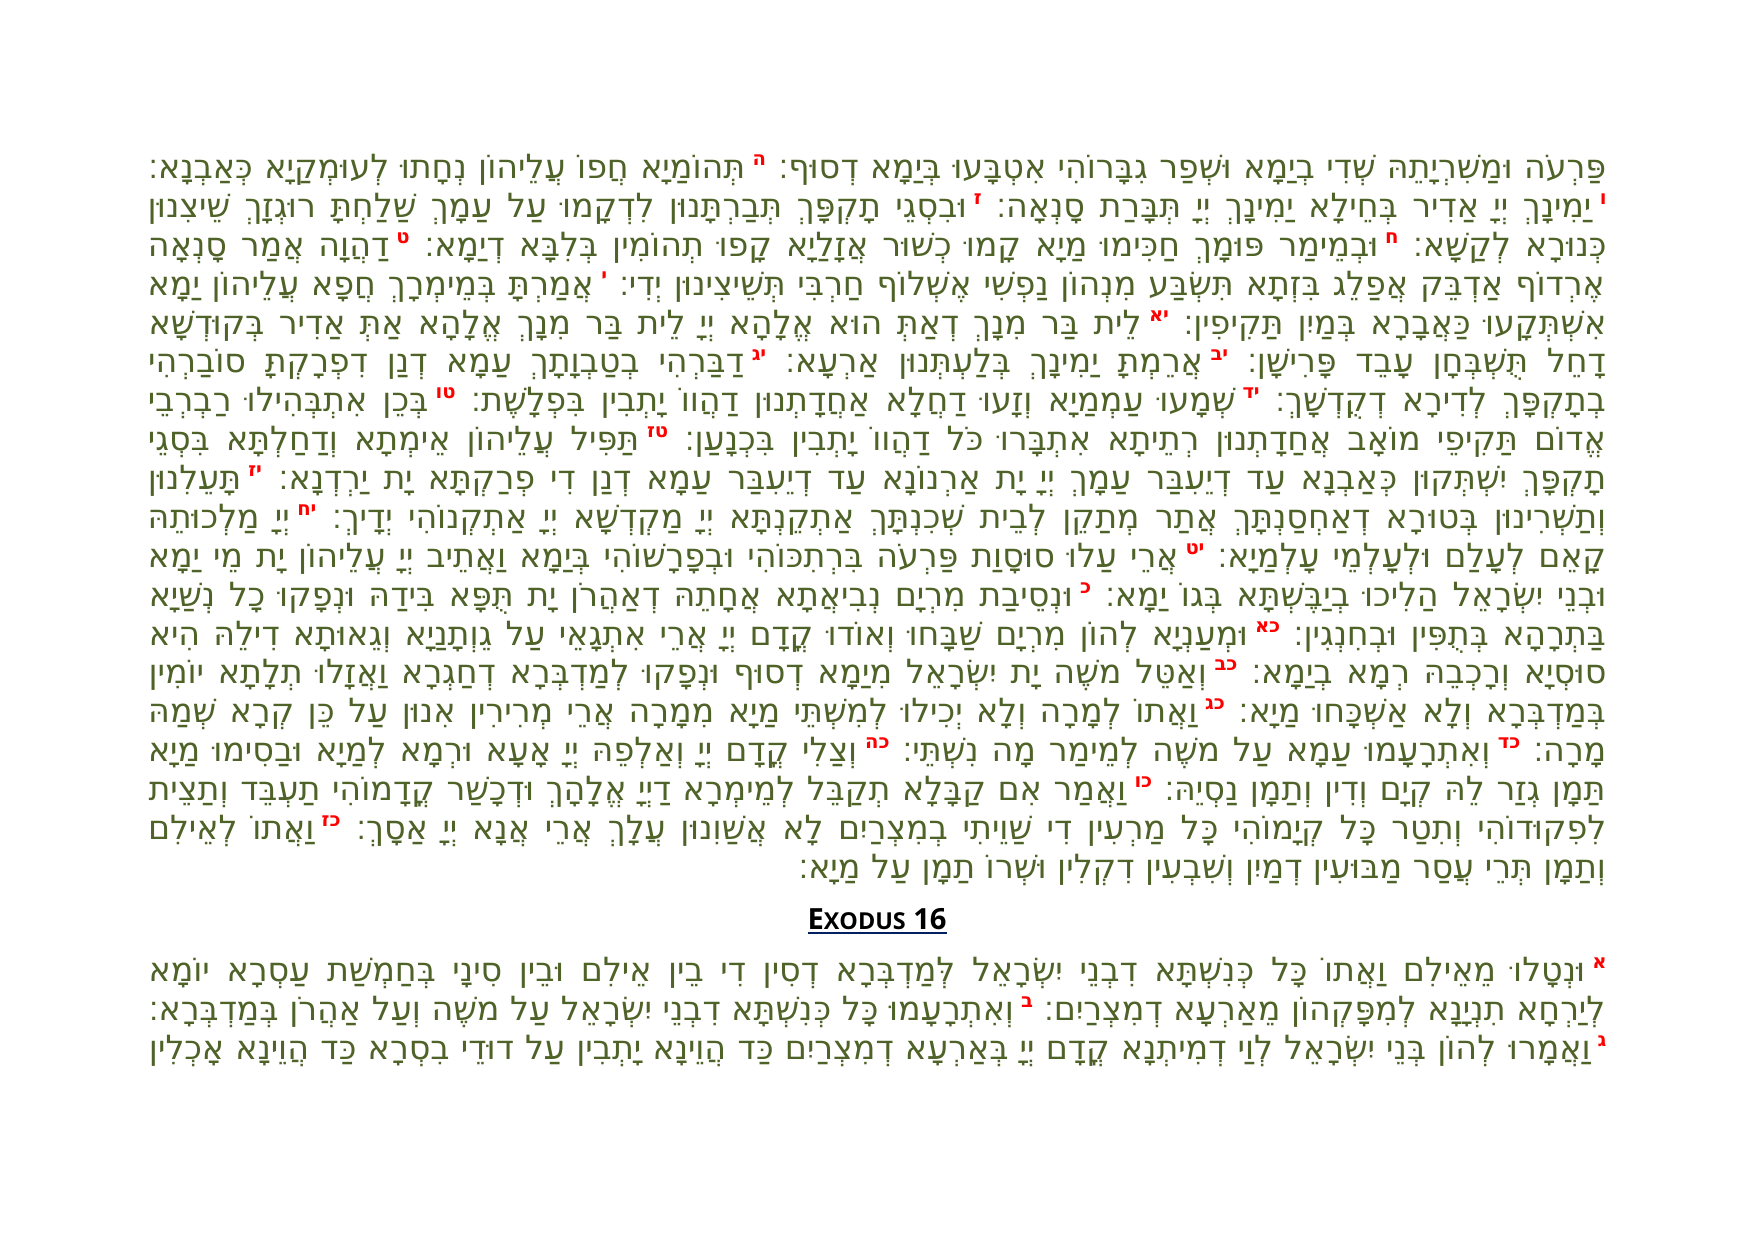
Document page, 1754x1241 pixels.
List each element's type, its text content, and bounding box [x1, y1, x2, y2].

text פַּרְעֹה וּמַשִׁרְיָתֵהּ שְׁדִי בְיַמָא וּשְׁפַר גִבָּרוֹהִי אִטְבָּעוּ בְּיַמָא דְסוּף׃ ה תְּהוֹמַיָא חֲפוֹ עֲלֵיהוֹן נְחָתוּ לְעוּמְקַיָא כְּאַבְנָא׃ ו יַמִינָךְ יְיָ אַדִיר בְּחֵילָא יַמִינָךְ יְיָ תְּבָּרַת סָנְאָה׃ ז וּבִסְגֵי תָקְפָּךְ תְּבַרְתָּנוּן לִדְקָמוּ עַל עַמָךְ שַׁלַחְתָּ רוּגְזָךְ שֵׁיצִנוּן כְּנוּרָא לְקַשָׁא׃ ח וּבְמֵימַר פּוּמָךְ חַכִּימוּ מַיָא קָמוּ כְשׁוּר אֲזָלַיָא קָפוּ תְהוֹמִין בְּלִבָּא דְיַמָא׃ ט דַהֲוָה אֲמַר סָנְאָה אֶרְדוֹף אַדְבֵּק אֲפַלֵג בִּזְתָא תִּשְׂבַּע מִנְהוֹן נַפְשִׁי אֶשְׁלוֹף חַרְבִּי תְּשֵׁיצִינוּן יְדִי׃ י אֲמַרְתָּ בְּמֵימְרָךְ חֲפָא עֲלֵיהוֹן יַמָא אִשְׁתְּקָעוּ כַּאֲבָרָא בְּמַיִן תַּקִיפִין׃ יא לֵית בַּר מִנָךְ דְאַתְּ הוּא אֱלָהָא יְיָ לֵית בַּר מִנָךְ אֱלָהָא אַתְּ אַדִיר בְּקוּדְשָׁא דָחֵל תֻּשְׁבְּחָן עָבֵד פָּרִישָׁן׃ יב אֲרֵמְתָּ יַמִינָךְ בְּלַעְתְּנוּן אַרְעָא׃ יג דַבַּרְהִי בְטַבְוָתָךְ עַמָא דְנַן דִפְרָקְתָּ סוֹבַרְהִי בְתָקְפָּךְ לְדִירָא דְקֻדְשָׁךְ׃ יד שְׁמָעוּ עַמְמַיָא וְזָעוּ דַחֲלָא אַחֲדָתְנוּן דַהֲווֹ יָתְבִין בִּפְלָשֶׁת׃ טו בְּכֵן אִתְבְּהִילוּ רַבְרְבֵי אֱדוֹם תַּקִיפֵי מוֹאָב אֲחַדָתְנוּן רְתֵיתָא אִתְבָּרוּ כֹּל דַהֲווֹ יָתְבִין בִּכְנָעַן׃ טז תַּפִּיל עֲלֵיהוֹן אֵימְתָא וְדַחַלְתָּא בִּסְגֵי תָקְפָּךְ יִשְׁתְּקוּן כְּאַבְנָא עַד דְיֵעִבַּר עַמָךְ יְיָ יָת אַרְנוֹנָא עַד דְיֵעִבַּר עַמָא דְנַן דִי פְרַקְתָּא יָת יַרְדְנָא׃ יז תָּעֵלִנוּן וְתַשְׁרִינוּן בְּטוּרָא דְאַחְסַנְתָּךְ אֲתַר מְתַקֵן לְבֵית שְׁכִנְתָּךְ אַתְקֵנְתָּא יְיָ מַקְדְשָׁא יְיָ אַתְקְנוֹהִי יְדָיךְ׃ יח יְיָ מַלְכוּתֵהּ קָאֵם לְעָלַם וּלְעָלְמֵי עָלְמַיָא׃ יט אֲרֵי עַלוּ סוּסָוַת פַּרְעֹה בִּרְתִכּוֹהִי וּבְפָרָשׁוֹהִי בְּיַמָא וַאֲתֵיב יְיָ עֲלֵיהוֹן יָת מֵי יַמָא וּבְנֵי יִשְׂרָאֵל הַלִיכוּ בְיַבֶּשְׁתָּא בְּגוֹ יַמָא׃ כ וּנְסֵיבַת מִרְיָם נְבִיאֲתָא אֲחָתֵהּ דְאַהֲרֹן יָת תֻּפָּא בִּידַהּ וּנְפָקוּ כָל נְשַׁיָא בַּתְרָהָא בְּתֻפִּין וּבְחִנְגִין׃ כא וּמְעַנְיָא לְהוֹן מִרְיָם שַׁבָּחוּ וְאוֹדוּ קֳדָם יְיָ אֲרֵי אִתְגָאֵי עַל גֵוְתָנַיָא וְגֵאוּתָא דִילֵהּ הִיא סוּסְיָא וְרָכְבֵהּ רְמָא בְיַמָא׃ כב וְאַטֵּל משֶׁה יָת יִשְׂרָאֵל מִיַמָא דְסוּף וּנְפָקוּ לְמַדְבְּרָא דְחַגְרָא וַאֲזָלוּ תְלָתָא יוֹמִין בְּמַדְבְּרָא וְלָא אַשְׁכָּחוּ מַיָא׃ כג וַאֲתוֹ לְמָרָה וְלָא יְכִילוּ לְמִשְׁתֵּי מַיָא מִמָרָה אֲרֵי מְרִירִין אִנוּן עַל כֵּן קְרָא שְׁמַהּ מָרָה׃ כד וְאִתְרָעָמוּ עַמָא עַל משֶׁה לְמֵימַר מָה נִשְׁתֵּי׃ כה וְצַלִי קֳדָם יְיָ וְאַלְפֵהּ יְיָ אָעָא וּרְמָא לְמַיָא וּבַסִימוּ מַיָא תַּמָן גְזַר לֵהּ קְיָם וְדִין וְתַמָן נַסְיֵהּ׃ כו וַאֲמַר אִם קַבָּלָא תְקַבֵּל לְמֵימְרָא דַיְיָ אֱלָהָךְ וּדְכָשַׁר קֳדָמוֹהִי תַעְבֵּד וְתַצֵית לִפִקוּדוֹהִי וְתִטַר כָּל קְיָמוֹהִי כָּל מַרְעִין דִי שַׁוֵיתִי בְמִצְרַיִם לָא אֲשַׁוִנוּן עֲלָךְ אֲרֵי אֲנָא יְיָ אַסָךְ׃ כז וַאֲתוֹ לְאֵילִם וְתַמָן תְּרֵי עֲסַר מַבּוּעִין דְמַיִן וְשִׁבְעִין דִקְלִין וּשְׁרוֹ תַמָן עַל מַיָא׃ [148, 148, 1606, 886]
text Exodus 16 [148, 898, 1606, 938]
text א וּנְטָלוּ מֵאֵילִם וַאֲתוֹ כָּל כְּנִשְׁתָּא דִבְנֵי יִשְׂרָאֵל לְּמַדְבְּרָא דְסִין דִי בֵין אֵילִם וּבֵין סִינָי בְּחַמְשַׁת עַסְרָא יוֹמָא לְיַרְחָא תִנְיָנָא לְמִפָּקְהוֹן מֵאַרְעָא דְמִצְרַיִם׃ ב וְאִתְרָעָמוּ כָּל כְּנִשְׁתָּא דִבְנֵי יִשְׂרָאֵל עַל משֶׁה וְעַל אַהֲרֹן בְּמַדְבְּרָא׃ ג וַאֲמָרוּ לְהוֹן בְּנֵי יִשְׂרָאֵל לְוַי דְמִיתְנָא קֳדָם יְיָ בְּאַרְעָא דְמִצְרַיִם כַּד הֲוֵינָא יָתְבִין עַל דוּדֵי בִסְרָא כַּד הֲוֵינָא אָכְלִין [148, 951, 1606, 1067]
